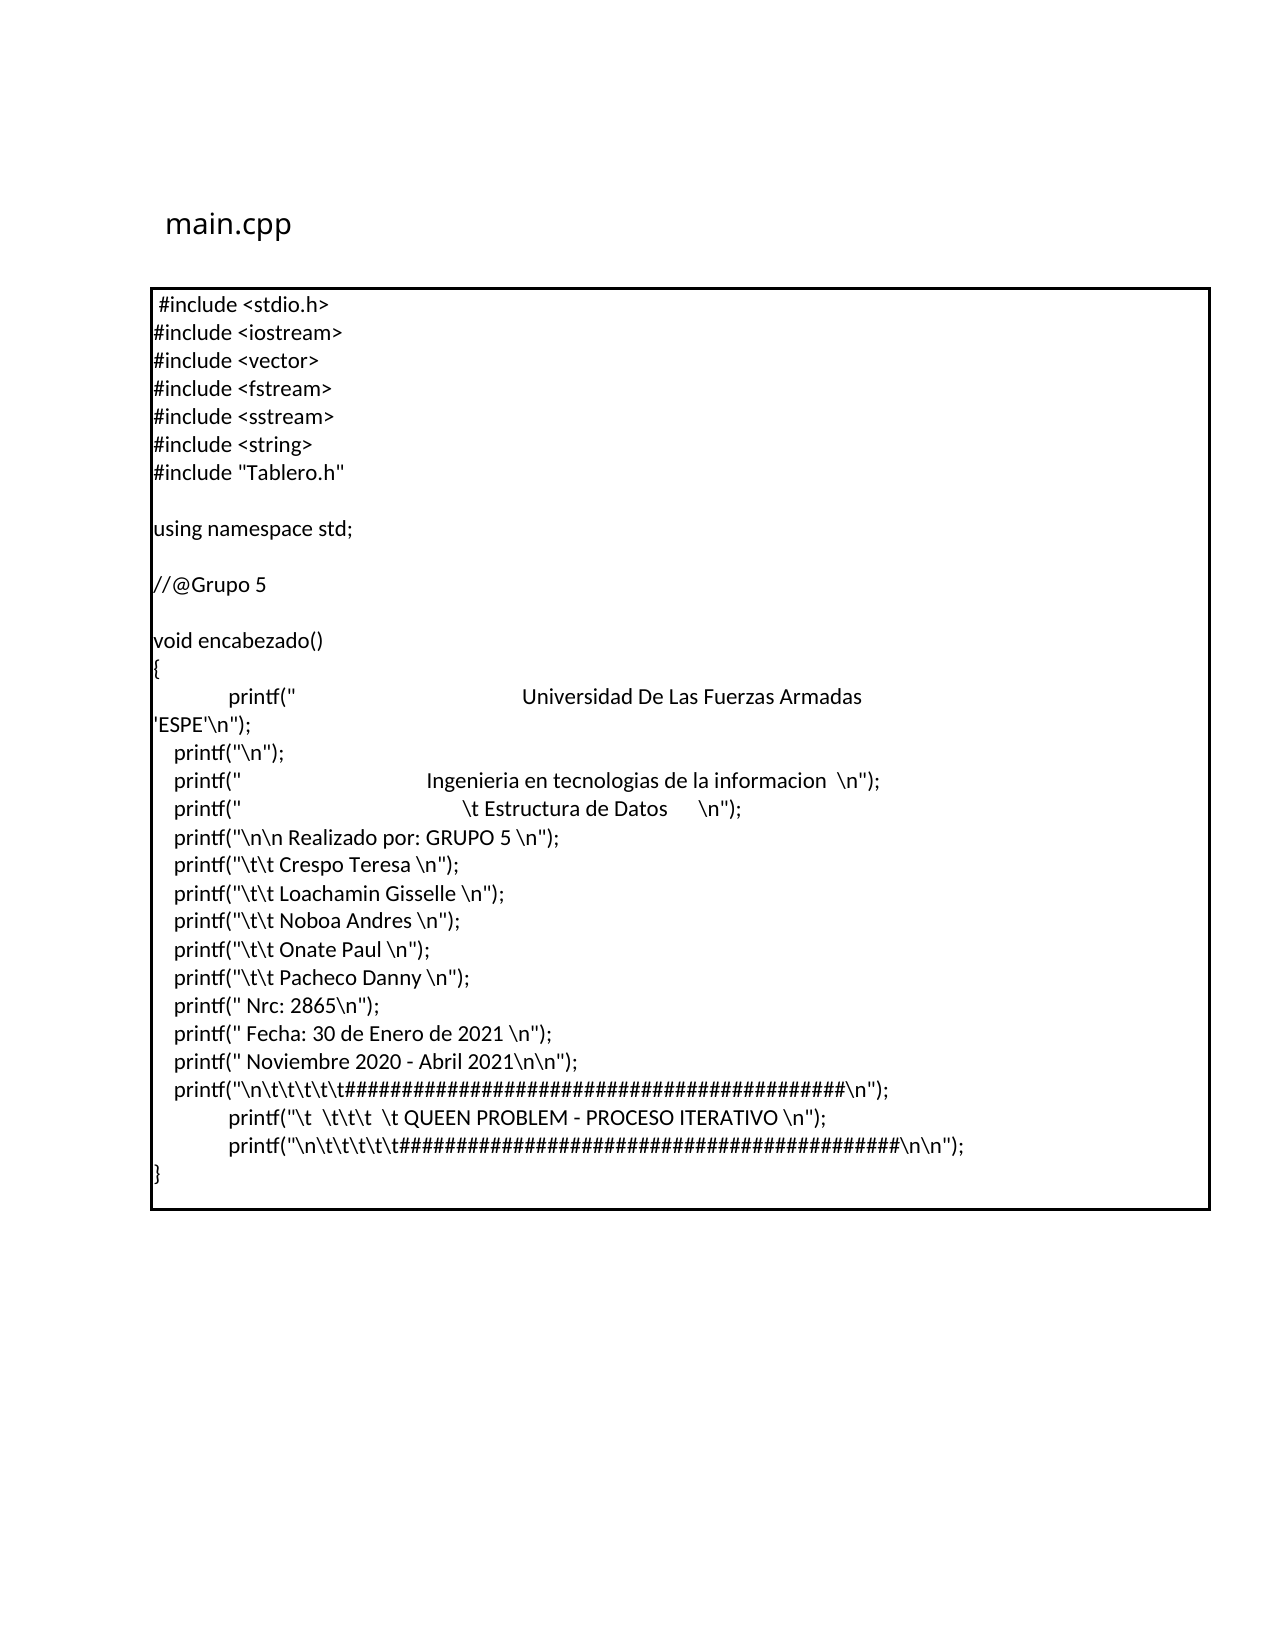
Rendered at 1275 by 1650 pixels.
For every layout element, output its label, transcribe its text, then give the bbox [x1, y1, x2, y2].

text #include <fstream> [153, 374, 1208, 402]
text #include <iostream> [153, 318, 1208, 346]
text printf("\t\t Loachamin Gisselle \n"); [153, 879, 1208, 907]
text using namespace std; [153, 514, 1208, 542]
text printf("\n\n Realizado por: GRUPO 5 \n"); [153, 823, 1208, 851]
text printf("\n"); [153, 738, 1208, 767]
text printf("\t\t Noboa Andres \n"); [153, 907, 1208, 935]
text printf("\t\t Crespo Teresa \n"); [153, 851, 1208, 879]
text } [153, 1159, 1208, 1187]
text printf("\t\t Pacheco Danny \n"); [153, 963, 1208, 991]
text printf(" Noviembre 2020 - Abril 2021\n\n"); [153, 1047, 1208, 1075]
text printf(" Universidad De Las Fuerzas Armadas 'ESPE'\n"); [153, 682, 1208, 738]
text #include <sstream> [153, 402, 1208, 430]
text printf("\n\t\t\t\t\t############################################\n"); [153, 1075, 1208, 1103]
text printf(" Nrc: 2865\n"); [153, 991, 1208, 1019]
text #include <string> [153, 430, 1208, 458]
text printf("\t\t Onate Paul \n"); [153, 935, 1208, 963]
text main.cpp [165, 203, 474, 242]
text printf(" Ingenieria en tecnologias de la informacion \n"); [153, 767, 1208, 794]
text { [153, 654, 1208, 682]
text //@Grupo 5 [153, 570, 1208, 598]
text void encabezado() [153, 626, 1208, 654]
text #include "Tablero.h" [153, 458, 1208, 486]
text printf("\t \t\t\t \t QUEEN PROBLEM - PROCESO ITERATIVO \n"); [153, 1103, 1208, 1131]
text printf(" \t Estructura de Datos \n"); [153, 794, 1208, 823]
text #include <stdio.h> [153, 290, 1208, 318]
text printf("\n\t\t\t\t\t############################################\n\n"); [153, 1131, 1208, 1159]
text printf(" Fecha: 30 de Enero de 2021 \n"); [153, 1019, 1208, 1047]
text #include <vector> [153, 346, 1208, 374]
